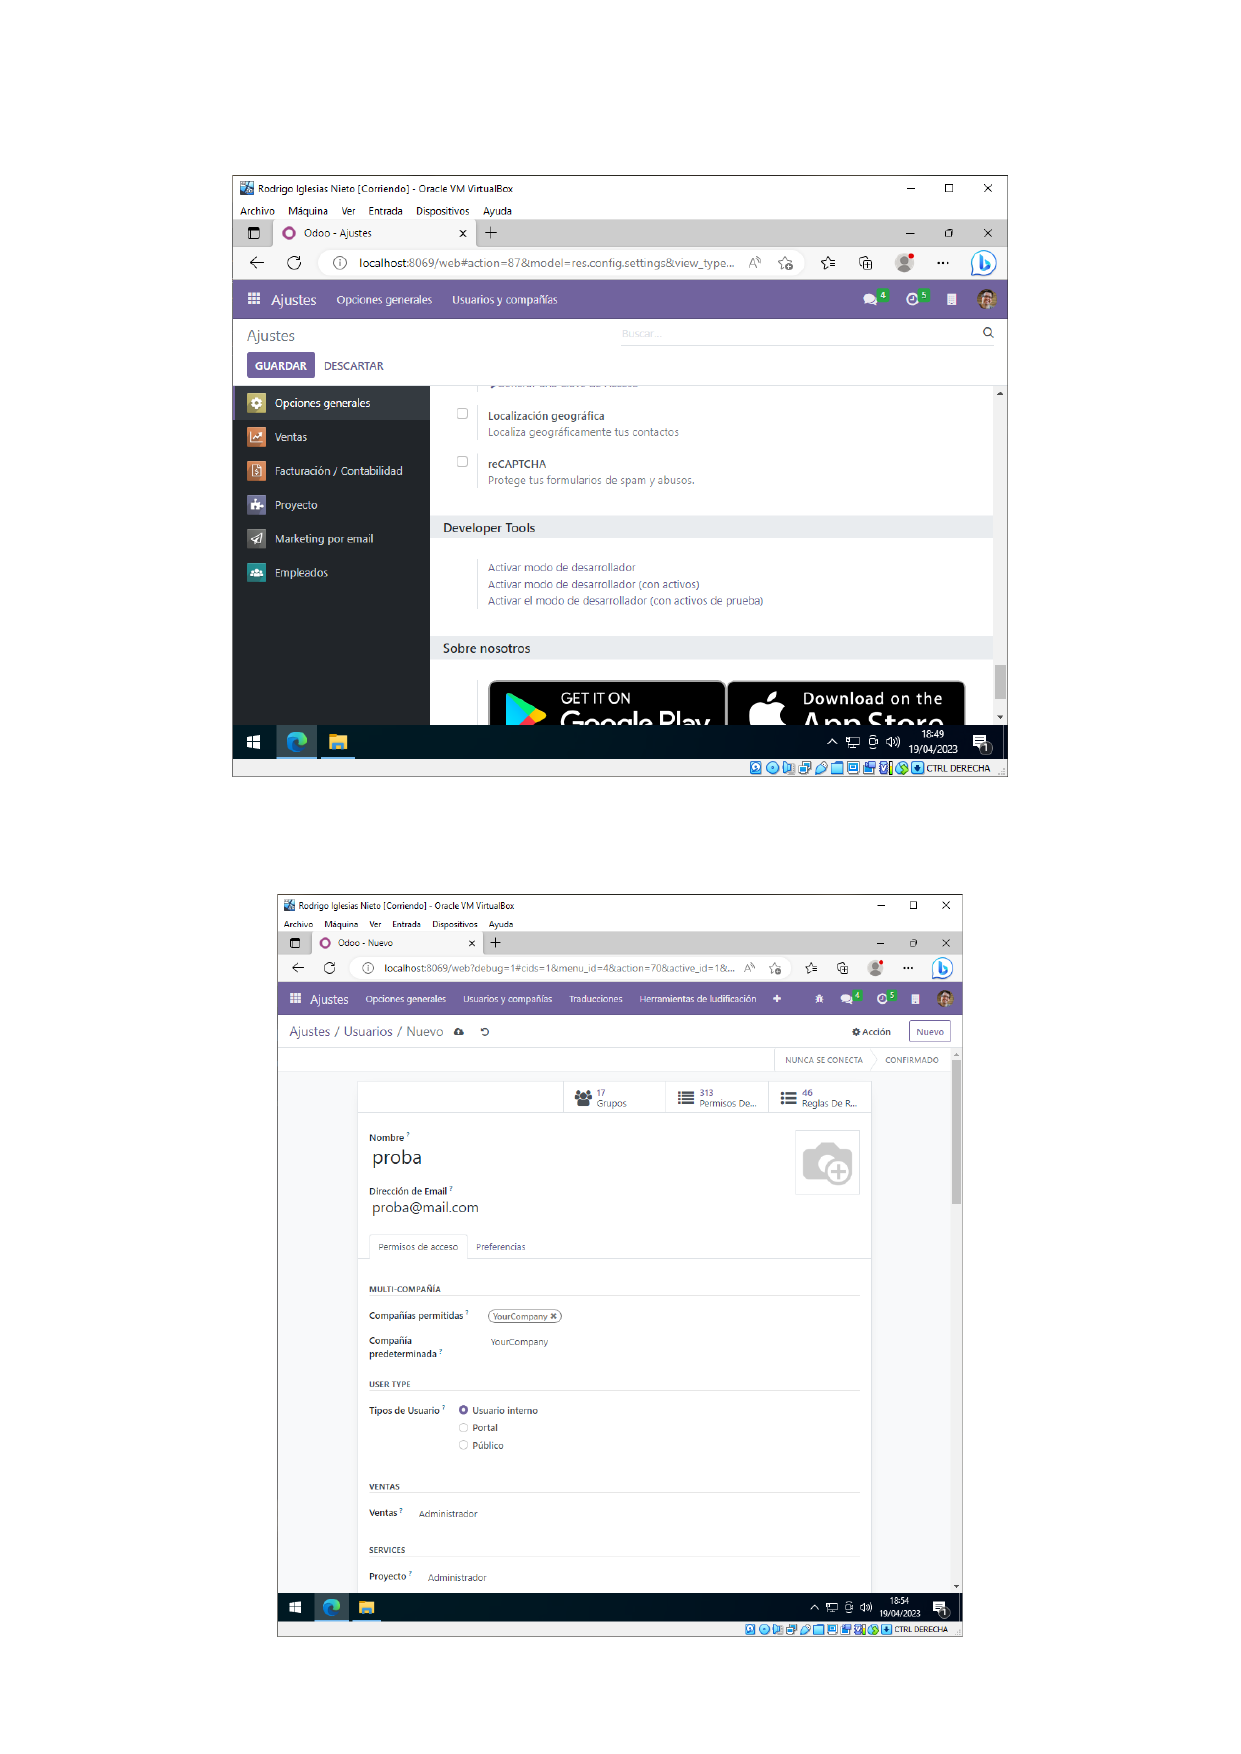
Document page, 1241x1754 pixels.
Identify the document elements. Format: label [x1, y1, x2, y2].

picture [232, 175, 1008, 777]
picture [277, 894, 963, 1637]
